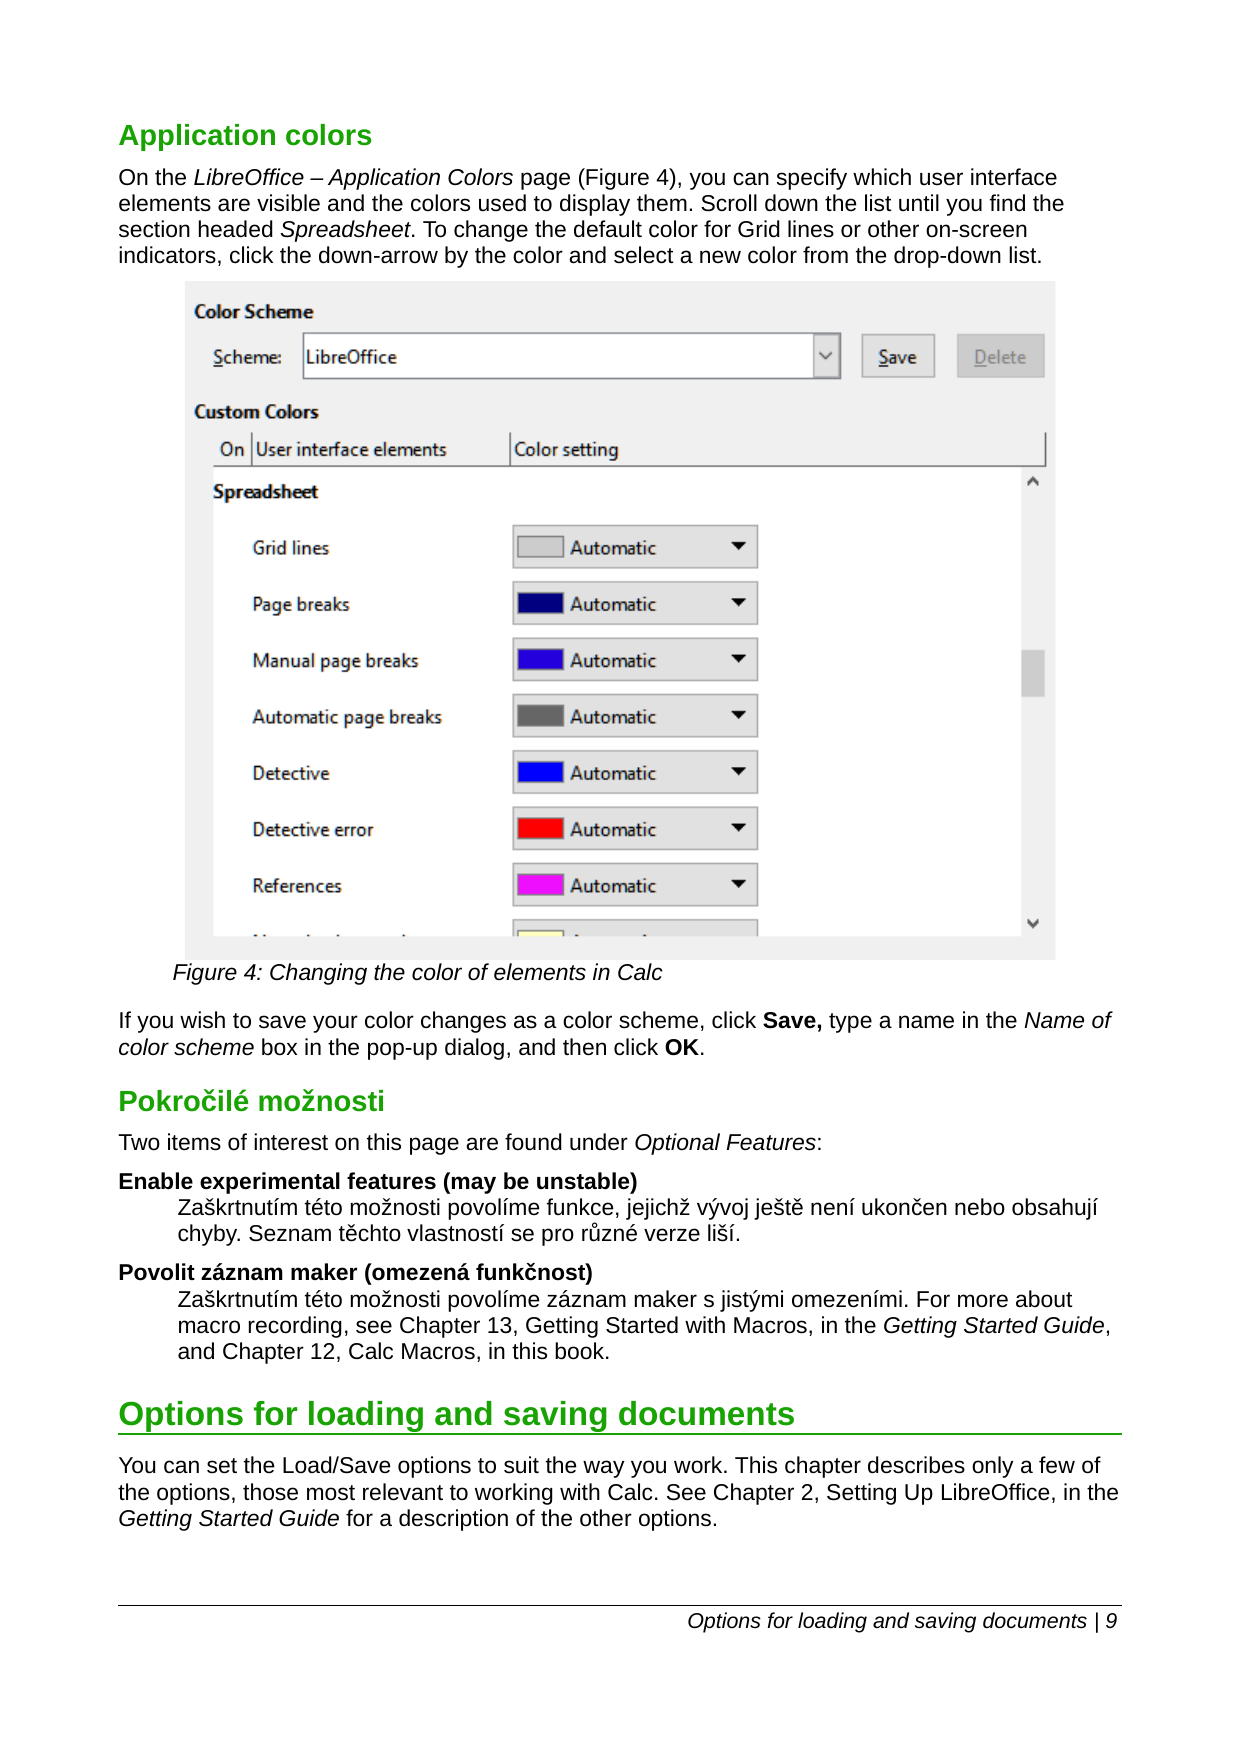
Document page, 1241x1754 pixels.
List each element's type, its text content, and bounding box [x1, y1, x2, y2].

list On the LibreOffice – Application Colors page (Figure 4), you can specify which user interface elements are visible and the colors used to display them. Scroll down the list until you find the section headed Spreadsheet. To change the default color for Grid lines or other on-screen indicators, click the down-arrow by the color and select a new color from the drop-down list. [118, 163, 1122, 269]
text Zaškrtnutím této možnosti povolíme funkce, jejichž vývoj ještě není ukončen nebo obsahují chyby. Seznam těchto vlastností se pro různé verze liší. [177, 1194, 1122, 1247]
text You can set the Load/Save options to suit the way you work. This chapter describes only a few of the options, those most relevant to working with Calc. See Chapter 2, Setting Up LibreOffice, in the Getting Started Guide for a description of the other options. [118, 1452, 1122, 1531]
text Two items of interest on this page are found under Optional Features: [118, 1129, 1122, 1155]
picture [184, 281, 1056, 960]
text Povolit záznam maker (omezená funkčnost) [118, 1259, 1122, 1286]
subtitle Options for loading and saving documents [118, 1394, 1122, 1433]
text Figure 4: Changing the color of elements in Calc [172, 281, 1068, 986]
subtitle Application colors [118, 118, 1122, 152]
subtitle Pokročilé možnosti [118, 1083, 1122, 1117]
text Enable experimental features (may be unstable) [118, 1168, 1122, 1194]
text Zaškrtnutím této možnosti povolíme záznam maker s jistými omezeními. For more about macro recording, see Chapter 13, Getting Started with Macros, in the Getting Started Guide, and Chapter 12, Calc Macros, in this book. [177, 1286, 1122, 1365]
text If you wish to save your color changes as a color scheme, click Save, type a name in the Name of color scheme box in the pop-up dialog, and then click OK. [118, 1007, 1122, 1060]
